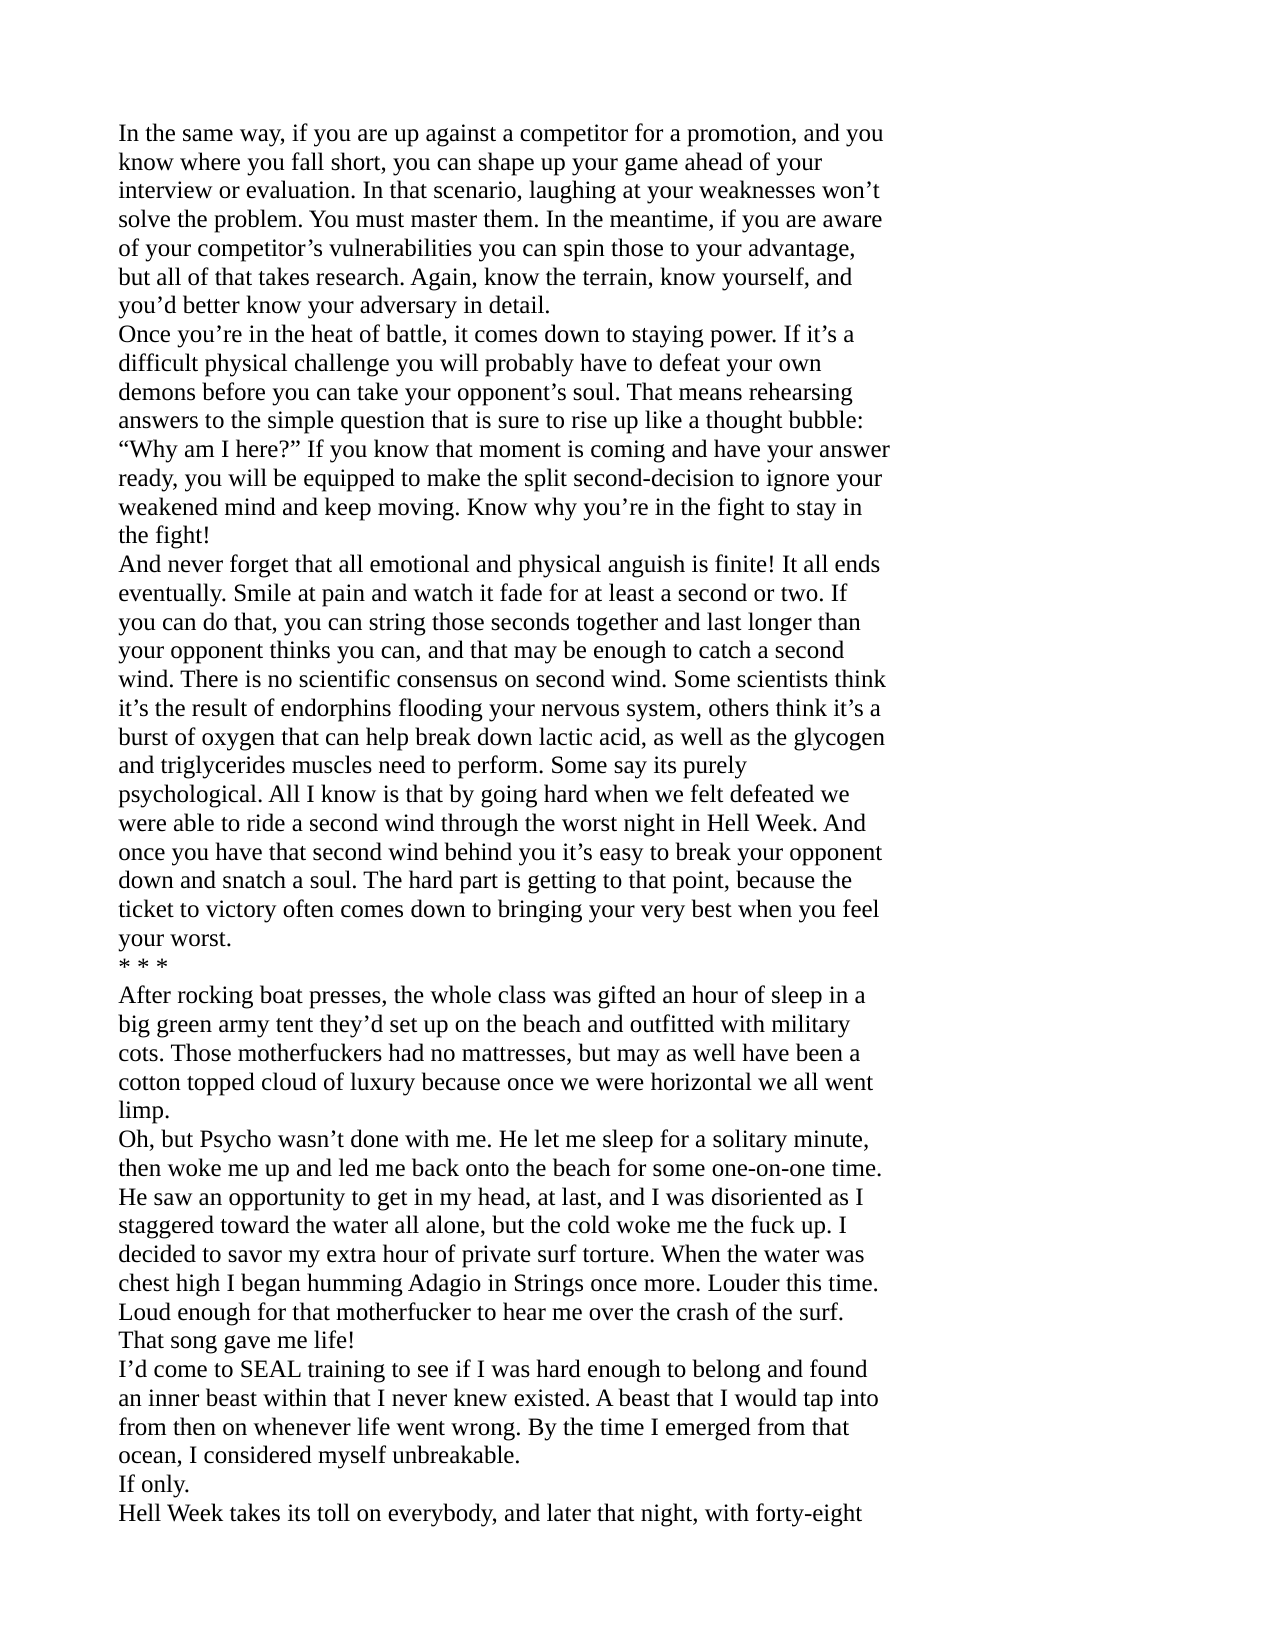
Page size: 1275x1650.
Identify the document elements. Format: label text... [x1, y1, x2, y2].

text “Why am I here?” If you know that moment is coming and have your answer [118, 434, 1157, 463]
text cots. Those motherfuckers had no mattresses, but may as well have been a [118, 1038, 1157, 1067]
text Loud enough for that motherfucker to hear me over the crash of the surf. [118, 1297, 1157, 1326]
text decided to savor my extra hour of private surf torture. When the water was [118, 1239, 1157, 1268]
text wind. There is no scientific consensus on second wind. Some scientists think [118, 664, 1157, 693]
text your opponent thinks you can, and that may be enough to catch a second [118, 636, 1157, 664]
text In the same way, if you are up against a competitor for a promotion, and you [118, 118, 1157, 147]
text He saw an opportunity to get in my head, at last, and I was disoriented as I [118, 1182, 1157, 1211]
text * * * [118, 952, 1157, 981]
text you can do that, you can string those seconds together and last longer than [118, 607, 1157, 636]
text once you have that second wind behind you it’s easy to break your opponent [118, 837, 1157, 866]
text but all of that takes research. Again, know the terrain, know yourself, and [118, 262, 1157, 291]
text your worst. [118, 923, 1157, 952]
text ticket to victory often comes down to bringing your very best when you feel [118, 894, 1157, 923]
text an inner beast within that I never knew existed. A beast that I would tap into [118, 1383, 1157, 1412]
text cotton topped cloud of luxury because once we were horizontal we all went [118, 1067, 1157, 1096]
text and triglycerides muscles need to perform. Some say its purely [118, 751, 1157, 779]
text That song gave me life! [118, 1326, 1157, 1354]
text limp. [118, 1096, 1157, 1124]
text interview or evaluation. In that scenario, laughing at your weaknesses won’t [118, 176, 1157, 204]
text I’d come to SEAL training to see if I was hard enough to belong and found [118, 1354, 1157, 1383]
text big green army tent they’d set up on the beach and outfitted with military [118, 1009, 1157, 1038]
text you’d better know your adversary in detail. [118, 291, 1157, 319]
text from then on whenever life went wrong. By the time I emerged from that [118, 1412, 1157, 1441]
text If only. [118, 1469, 1157, 1498]
text difficult physical challenge you will probably have to defeat your own [118, 348, 1157, 377]
text answers to the simple question that is sure to rise up like a thought bubble: [118, 406, 1157, 434]
text After rocking boat presses, the whole class was gifted an hour of sleep in a [118, 981, 1157, 1009]
text Hell Week takes its toll on everybody, and later that night, with forty-eight [118, 1498, 1157, 1527]
text it’s the result of endorphins flooding your nervous system, others think it’s a [118, 693, 1157, 722]
text ready, you will be equipped to make the split second-decision to ignore your [118, 463, 1157, 492]
text Oh, but Psycho wasn’t done with me. He let me sleep for a solitary minute, [118, 1124, 1157, 1153]
text burst of oxygen that can help break down lactic acid, as well as the glycogen [118, 722, 1157, 751]
text staggered toward the water all alone, but the cold woke me the fuck up. I [118, 1211, 1157, 1239]
text psychological. All I know is that by going hard when we felt defeated we [118, 779, 1157, 808]
text chest high I began humming Adagio in Strings once more. Louder this time. [118, 1268, 1157, 1297]
text then woke me up and led me back onto the beach for some one-on-one time. [118, 1153, 1157, 1182]
text of your competitor’s vulnerabilities you can spin those to your advantage, [118, 233, 1157, 262]
text demons before you can take your opponent’s soul. That means rehearsing [118, 377, 1157, 406]
text ocean, I considered myself unbreakable. [118, 1441, 1157, 1469]
text the fight! [118, 521, 1157, 549]
text And never forget that all emotional and physical anguish is finite! It all ends [118, 549, 1157, 578]
text eventually. Smile at pain and watch it fade for at least a second or two. If [118, 578, 1157, 607]
text weakened mind and keep moving. Know why you’re in the fight to stay in [118, 492, 1157, 521]
text Once you’re in the heat of battle, it comes down to staying power. If it’s a [118, 319, 1157, 348]
text were able to ride a second wind through the worst night in Hell Week. And [118, 808, 1157, 837]
text know where you fall short, you can shape up your game ahead of your [118, 147, 1157, 176]
text solve the problem. You must master them. In the meantime, if you are aware [118, 204, 1157, 233]
text down and snatch a soul. The hard part is getting to that point, because the [118, 866, 1157, 894]
